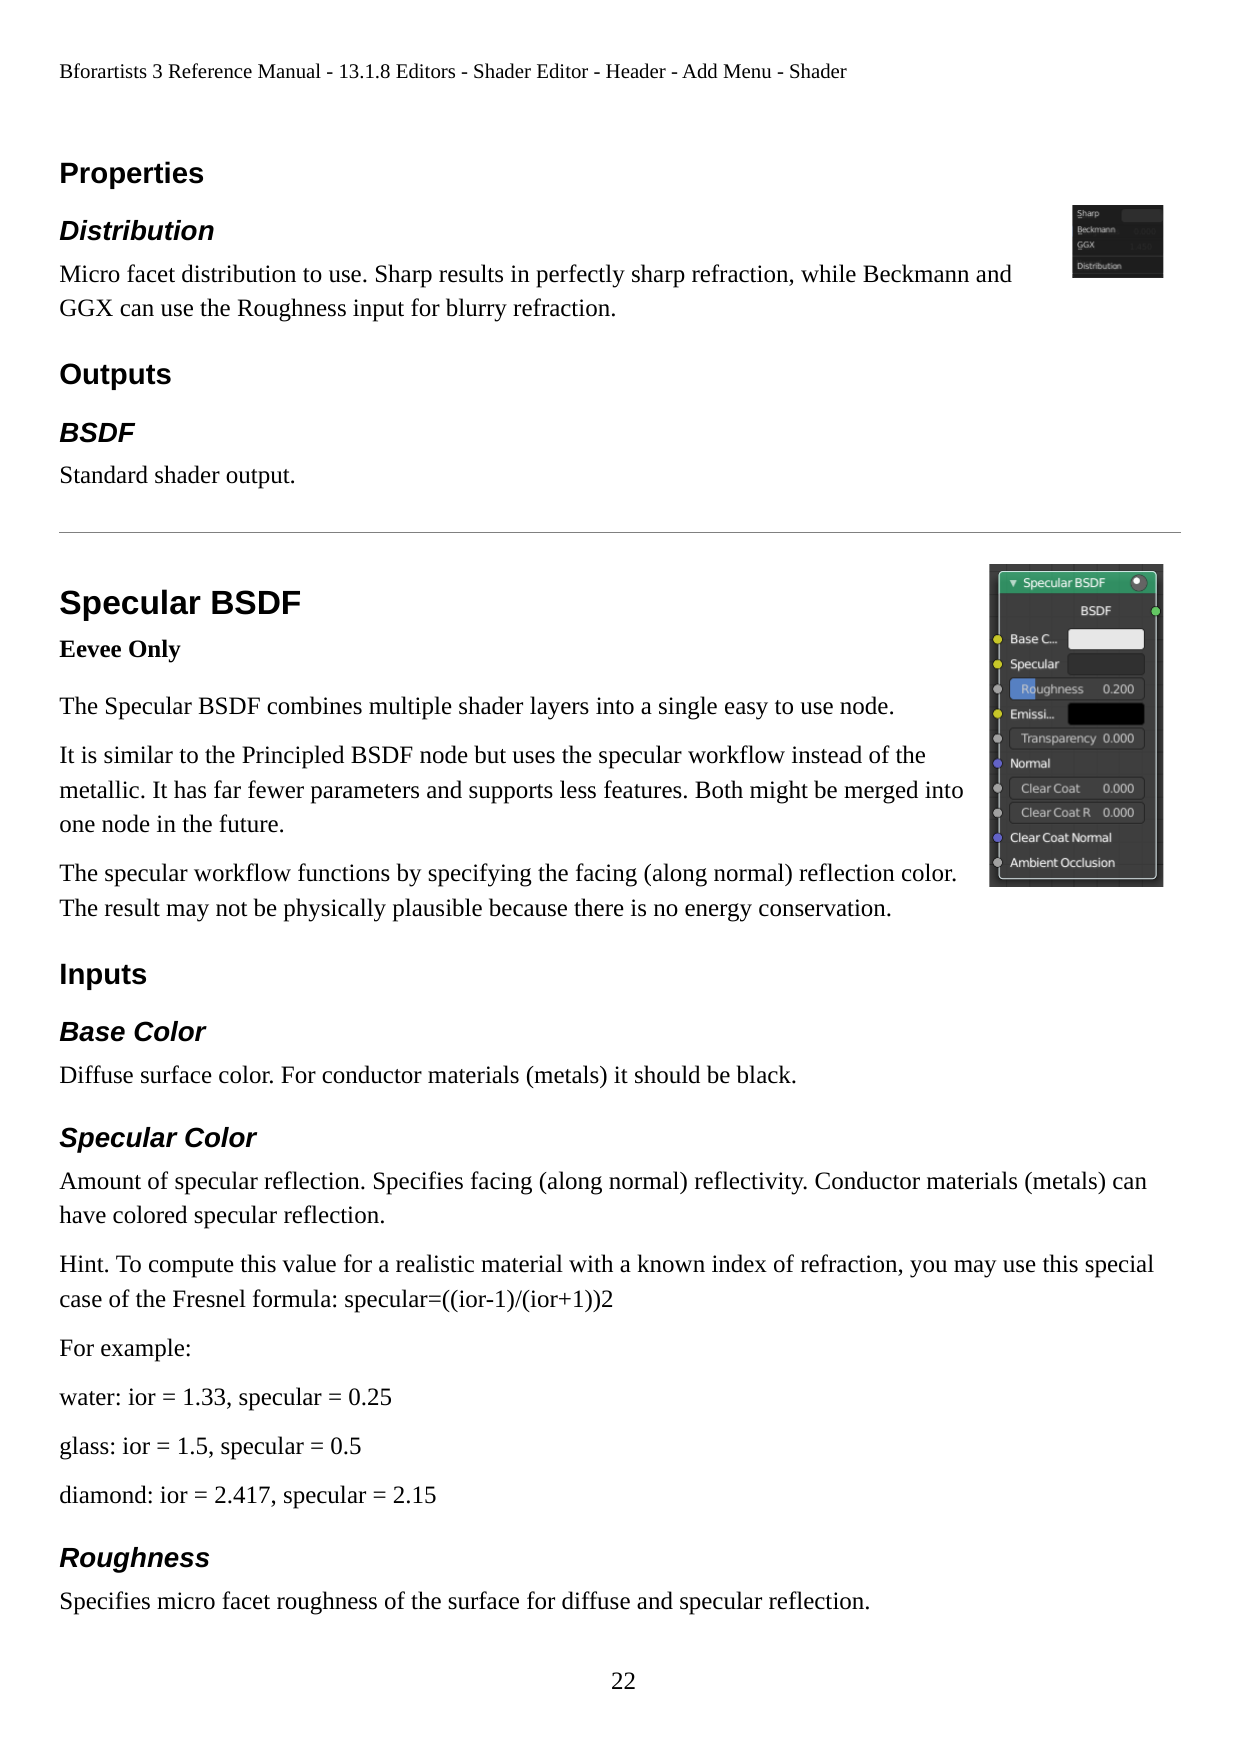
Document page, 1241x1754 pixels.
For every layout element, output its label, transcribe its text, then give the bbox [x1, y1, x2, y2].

subtitle Base Color [59, 1015, 1181, 1047]
text Diffuse surface color. For conductor materials (metals) it should be black. [59, 1060, 1181, 1088]
text Standard shader output. [59, 460, 1181, 489]
text The specular workflow functions by specifying the facing (along normal) reflection color. The result may not be physically plausible because there is no energy conservation. [59, 858, 1181, 922]
subtitle Distribution [59, 215, 1072, 247]
text Eevee Only [59, 634, 989, 663]
text Specifies micro facet roughness of the surface for diffuse and specular reflection. [59, 1586, 1181, 1615]
subtitle Inputs [59, 957, 1181, 990]
subtitle [1164, 215, 1181, 247]
text [1164, 634, 1181, 663]
text diamond: ior = 2.417, specular = 2.15 [59, 1480, 1181, 1509]
subtitle Properties [59, 156, 1181, 190]
subtitle BSDF [59, 416, 1181, 448]
text glass: ior = 1.5, specular = 0.5 [59, 1431, 1181, 1460]
subtitle Outputs [59, 357, 1181, 391]
text It is similar to the Principled BSDF node but uses the specular workflow instead of the metallic. It has far fewer parameters and supports less features. Both might be merged into one node in the future. [59, 741, 989, 838]
picture [989, 564, 1164, 887]
subtitle Roughness [59, 1542, 1181, 1573]
text For example: [59, 1333, 1181, 1362]
text The Specular BSDF combines multiple shader layers into a single easy to use node. [59, 691, 989, 720]
text Amount of specular reflection. Specifies facing (along normal) reflectivity. Conductor materials (metals) can have colored specular reflection. [59, 1166, 1181, 1229]
text Micro facet distribution to use. Sharp results in perfectly sharp refraction, while Beckmann and GGX can use the Roughness input for blurry refraction. [59, 259, 1181, 322]
subtitle Specular BSDF [59, 583, 989, 621]
text water: ior = 1.33, specular = 0.25 [59, 1382, 1181, 1411]
subtitle [1164, 583, 1181, 621]
text Hint. To compute this value for a realistic material with a known index of refraction, you may use this special case of the Fresnel formula: specular=((ior-1)/(ior+1))2 [59, 1249, 1181, 1312]
subtitle Specular Color [59, 1121, 1181, 1153]
picture [1072, 205, 1164, 278]
